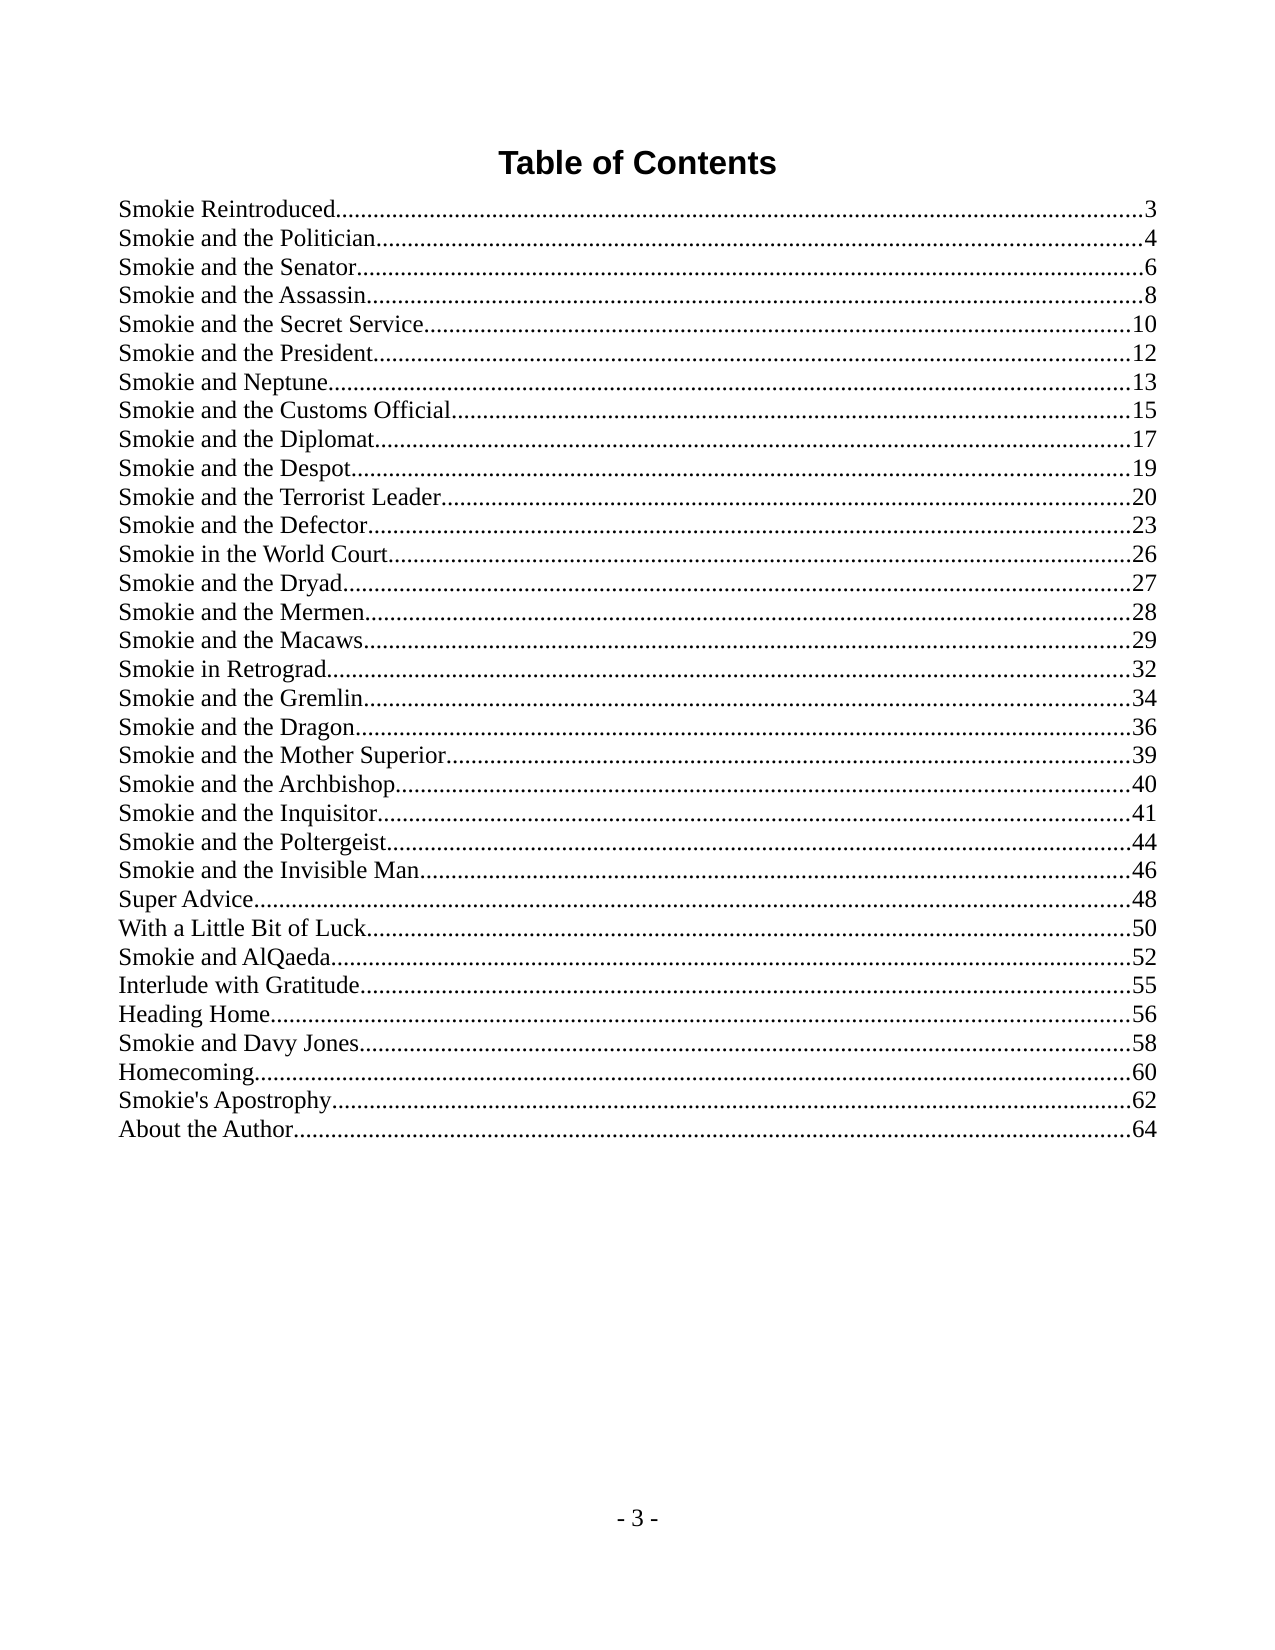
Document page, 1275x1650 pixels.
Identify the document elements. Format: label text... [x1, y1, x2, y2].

text Smokie and the Poltergeist 44 [118, 827, 1157, 855]
text Smokie and the Despot 19 [118, 453, 1157, 482]
text Super Advice 48 [118, 884, 1157, 913]
text Smokie and the Terrorist Leader 20 [118, 482, 1157, 510]
text Smokie and the Mother Superior 39 [118, 740, 1157, 769]
subtitle Table of Contents [118, 143, 1157, 182]
text Smokie and the Dragon 36 [118, 712, 1157, 740]
text Smokie and the President 12 [118, 338, 1157, 367]
text Smokie and the Gremlin 34 [118, 683, 1157, 712]
text With a Little Bit of Luck 50 [118, 913, 1157, 942]
text Smokie and the Senator 6 [118, 252, 1157, 280]
text Smokie and the Diplomat 17 [118, 424, 1157, 453]
text Smokie and the Assassin 8 [118, 280, 1157, 309]
text Smokie and the Defector 23 [118, 510, 1157, 539]
text Smokie and the Dryad 27 [118, 568, 1157, 597]
text Smokie and Neptune 13 [118, 367, 1157, 395]
text Smokie and the Mermen 28 [118, 597, 1157, 625]
text Smokie and the Archbishop 40 [118, 769, 1157, 798]
text Smokie and Davy Jones 58 [118, 1028, 1157, 1057]
text About the Author 64 [118, 1114, 1157, 1143]
text Smokie and the Inquisitor 41 [118, 798, 1157, 827]
text Smokie and the Macaws 29 [118, 625, 1157, 654]
text Smokie's Apostrophy 62 [118, 1085, 1157, 1114]
text Smokie and the Invisible Man 46 [118, 855, 1157, 884]
text Smokie and the Customs Official 15 [118, 395, 1157, 424]
text Smokie in the World Court 26 [118, 539, 1157, 568]
text Homecoming 60 [118, 1057, 1157, 1085]
text Smokie and the Politician 4 [118, 223, 1157, 252]
text Smokie Reintroduced 3 [118, 194, 1157, 223]
text Interlude with Gratitude 55 [118, 970, 1157, 999]
text Smokie in Retrograd 32 [118, 654, 1157, 683]
text Smokie and the Secret Service 10 [118, 309, 1157, 338]
text Smokie and AlQaeda 52 [118, 942, 1157, 970]
text Heading Home 56 [118, 999, 1157, 1028]
